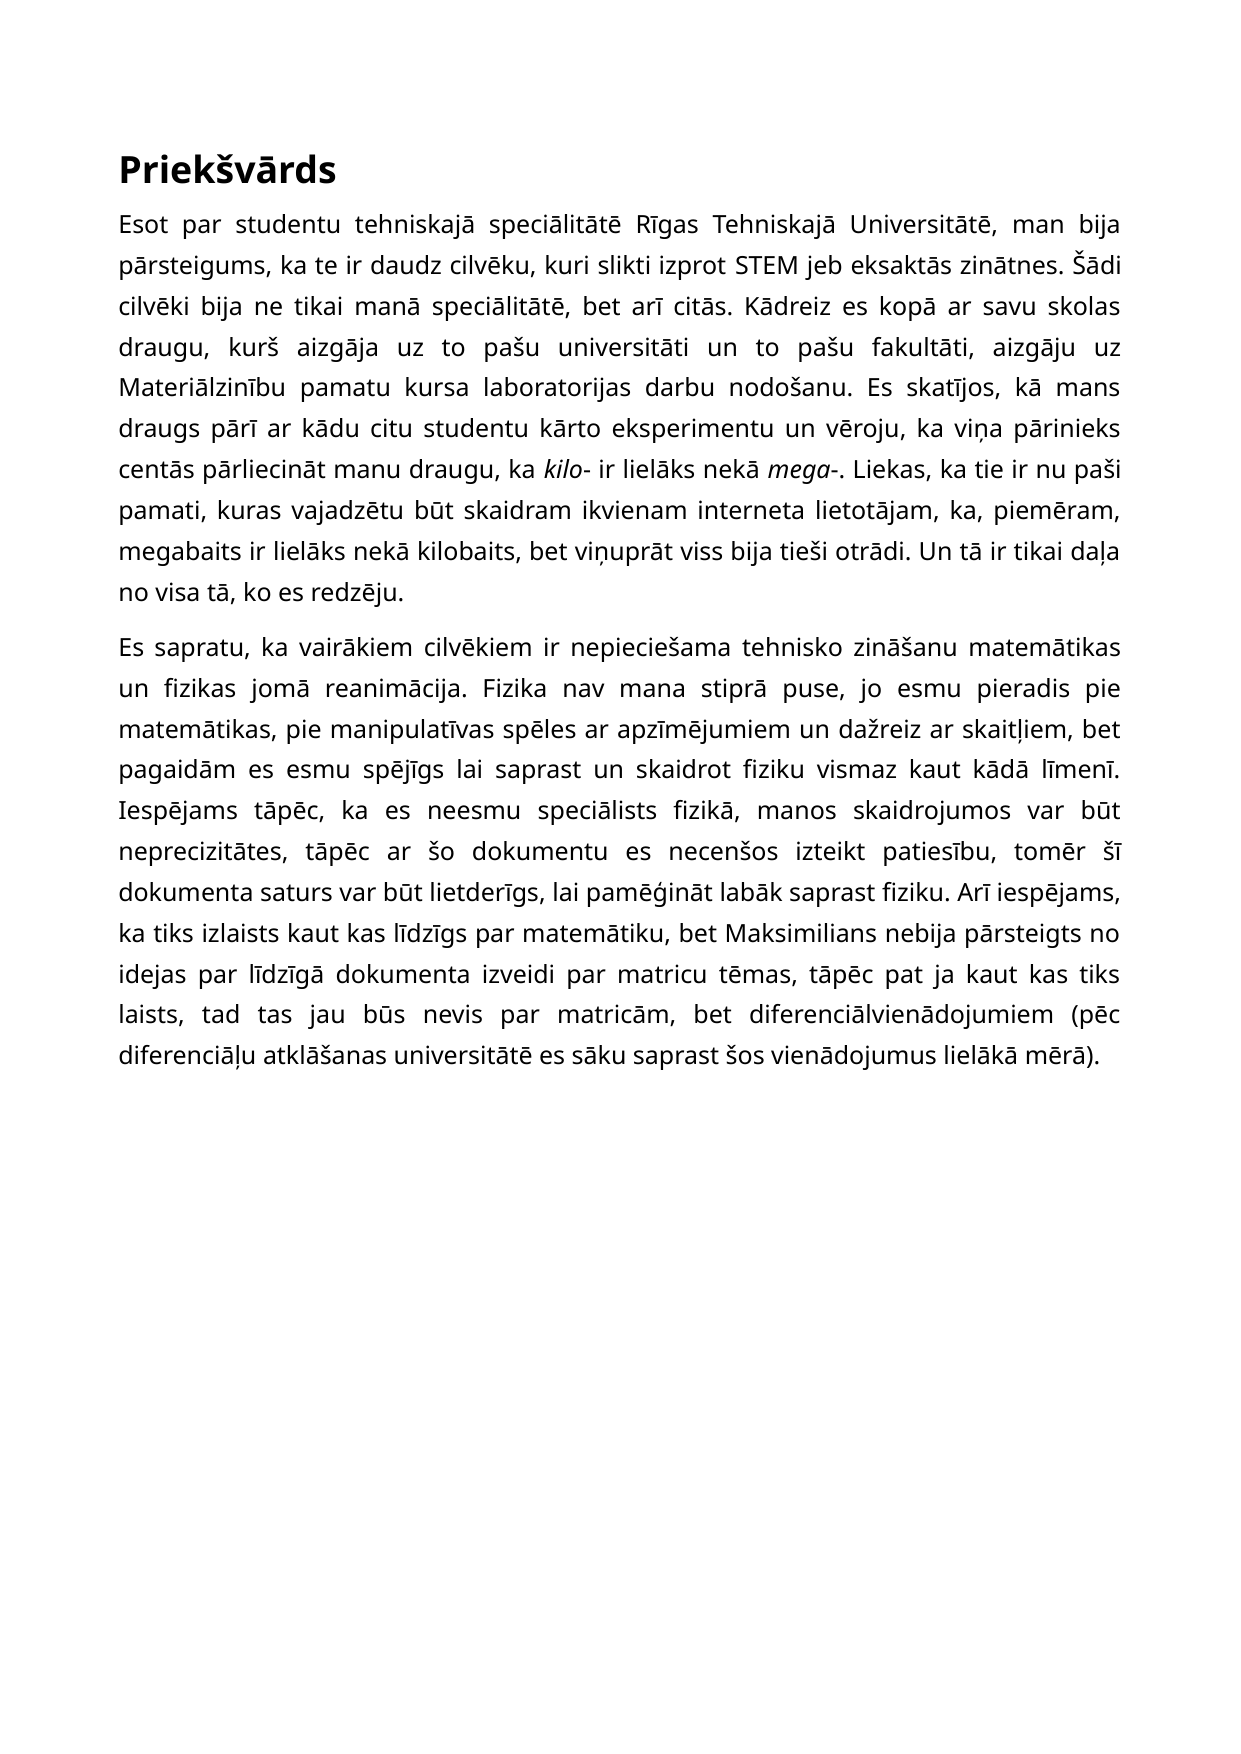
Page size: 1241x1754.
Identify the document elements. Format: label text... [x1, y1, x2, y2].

text Es sapratu, ka vairākiem cilvēkiem ir nepieciešama tehnisko zināšanu matemātikas un fizikas jomā reanimācija. Fizika nav mana stiprā puse, jo esmu pieradis pie matemātikas, pie manipulatīvas spēles ar apzīmējumiem un dažreiz ar skaitļiem, bet pagaidām es esmu spējīgs lai saprast un skaidrot fiziku vismaz kaut kādā līmenī. Iespējams tāpēc, ka es neesmu speciālists fizikā, manos skaidrojumos var būt neprecizitātes, tāpēc ar šo dokumentu es necenšos izteikt patiesību, tomēr šī dokumenta saturs var būt lietderīgs, lai pamēģināt labāk saprast fiziku. Arī iespējams, ka tiks izlaists kaut kas līdzīgs par matemātiku, bet Maksimilians nebija pārsteigts no idejas par līdzīgā dokumenta izveidi par matricu tēmas, tāpēc pat ja kaut kas tiks laists, tad tas jau būs nevis par matricām, bet diferenciālvienādojumiem (pēc diferenciāļu atklāšanas universitātē es sāku saprast šos vienādojumus lielākā mērā). [118, 629, 1122, 1072]
text Esot par studentu tehniskajā speciālitātē Rīgas Tehniskajā Universitātē, man bija pārsteigums, ka te ir daudz cilvēku, kuri slikti izprot STEM jeb eksaktās zinātnes. Šādi cilvēki bija ne tikai manā speciālitātē, bet arī citās. Kādreiz es kopā ar savu skolas draugu, kurš aizgāja uz to pašu universitāti un to pašu fakultāti, aizgāju uz Materiālzinību pamatu kursa laboratorijas darbu nodošanu. Es skatījos, kā mans draugs pārī ar kādu citu studentu kārto eksperimentu un vēroju, ka viņa pārinieks centās pārliecināt manu draugu, ka kilo- ir lielāks nekā mega-. Liekas, ka tie ir nu paši pamati, kuras vajadzētu būt skaidram ikvienam interneta lietotājam, ka, piemēram, megabaits ir lielāks nekā kilobaits, bet viņuprāt viss bija tieši otrādi. Un tā ir tikai daļa no visa tā, ko es redzēju. [118, 207, 1122, 608]
subtitle Priekšvārds [118, 143, 1122, 194]
